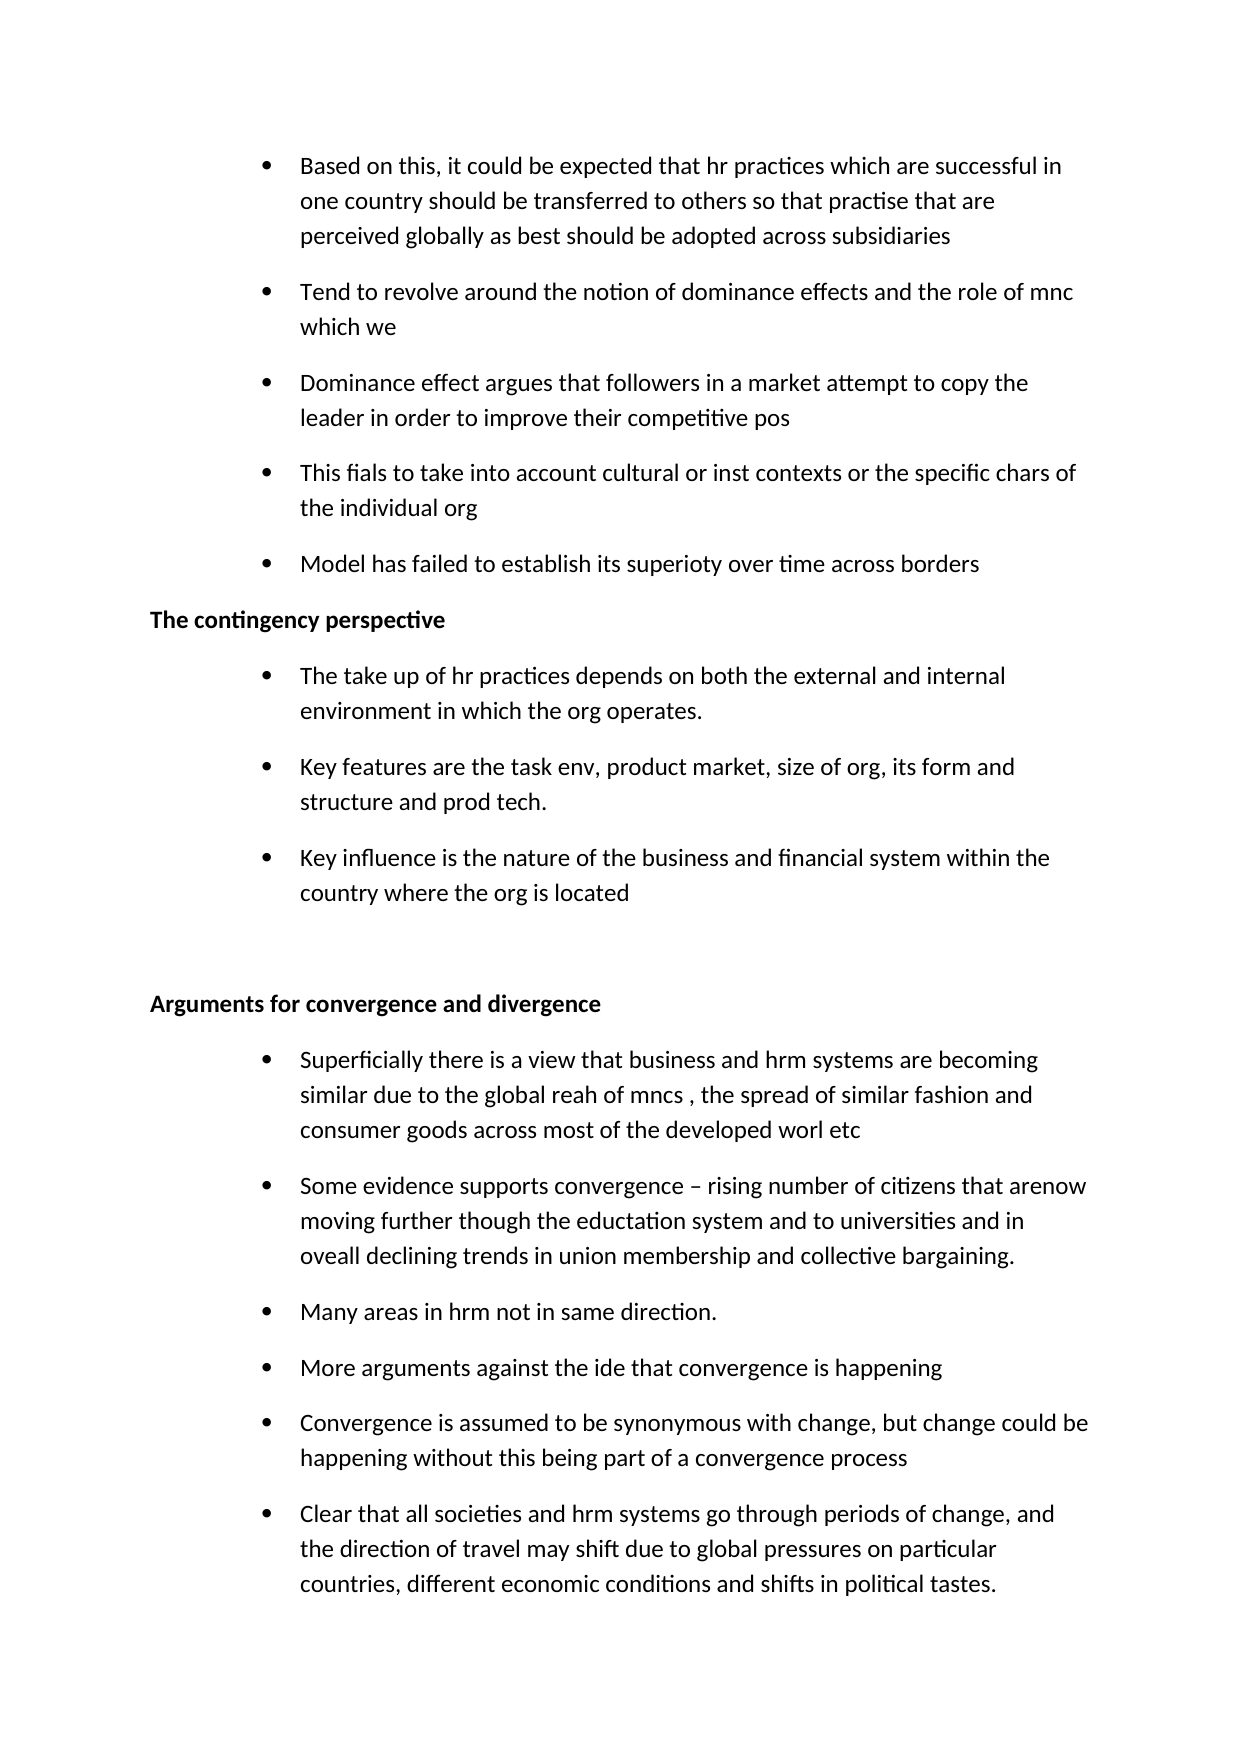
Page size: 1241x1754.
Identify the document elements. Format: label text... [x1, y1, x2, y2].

list Model has failed to establish its superioty over time across borders [262, 548, 1090, 579]
list Key influence is the nature of the business and financial system within the country where the org is located [262, 842, 1090, 907]
list The take up of hr practices depends on both the external and internal environment in which the org operates. [262, 660, 1090, 726]
list Dominance effect argues that followers in a market attempt to copy the leader in order to improve their competitive pos [262, 367, 1090, 432]
list Many areas in hrm not in same direction. [262, 1296, 1090, 1326]
list Clear that all societies and hrm systems go through periods of change, and the direction of travel may shift due to global pressures on particular countries, different economic conditions and shifts in political tastes. [262, 1498, 1090, 1599]
list Key features are the task env, product market, size of org, its form and structure and prod tech. [262, 751, 1090, 816]
list Convergence is assumed to be synonymous with change, but change could be happening without this being part of a convergence process [262, 1407, 1090, 1473]
text The contingency perspective [150, 604, 1090, 635]
list Based on this, it could be expected that hr practices which are successful in one country should be transferred to others so that practise that are perceived globally as best should be adopted across subsidiaries [262, 150, 1090, 251]
list This fials to take into account cultural or inst contexts or the specific chars of the individual org [262, 457, 1090, 523]
list Some evidence supports convergence – rising number of citizens that arenow moving further though the eductation system and to universities and in oveall declining trends in union membership and collective bargaining. [262, 1170, 1090, 1271]
list More arguments against the ide that convergence is happening [262, 1352, 1090, 1382]
text Arguments for convergence and divergence [150, 988, 1090, 1019]
list Tend to revolve around the notion of dominance effects and the role of mnc which we [262, 276, 1090, 341]
list Superficially there is a view that business and hrm systems are becoming similar due to the global reah of mncs , the spread of similar fashion and consumer goods across most of the developed worl etc [262, 1044, 1090, 1145]
